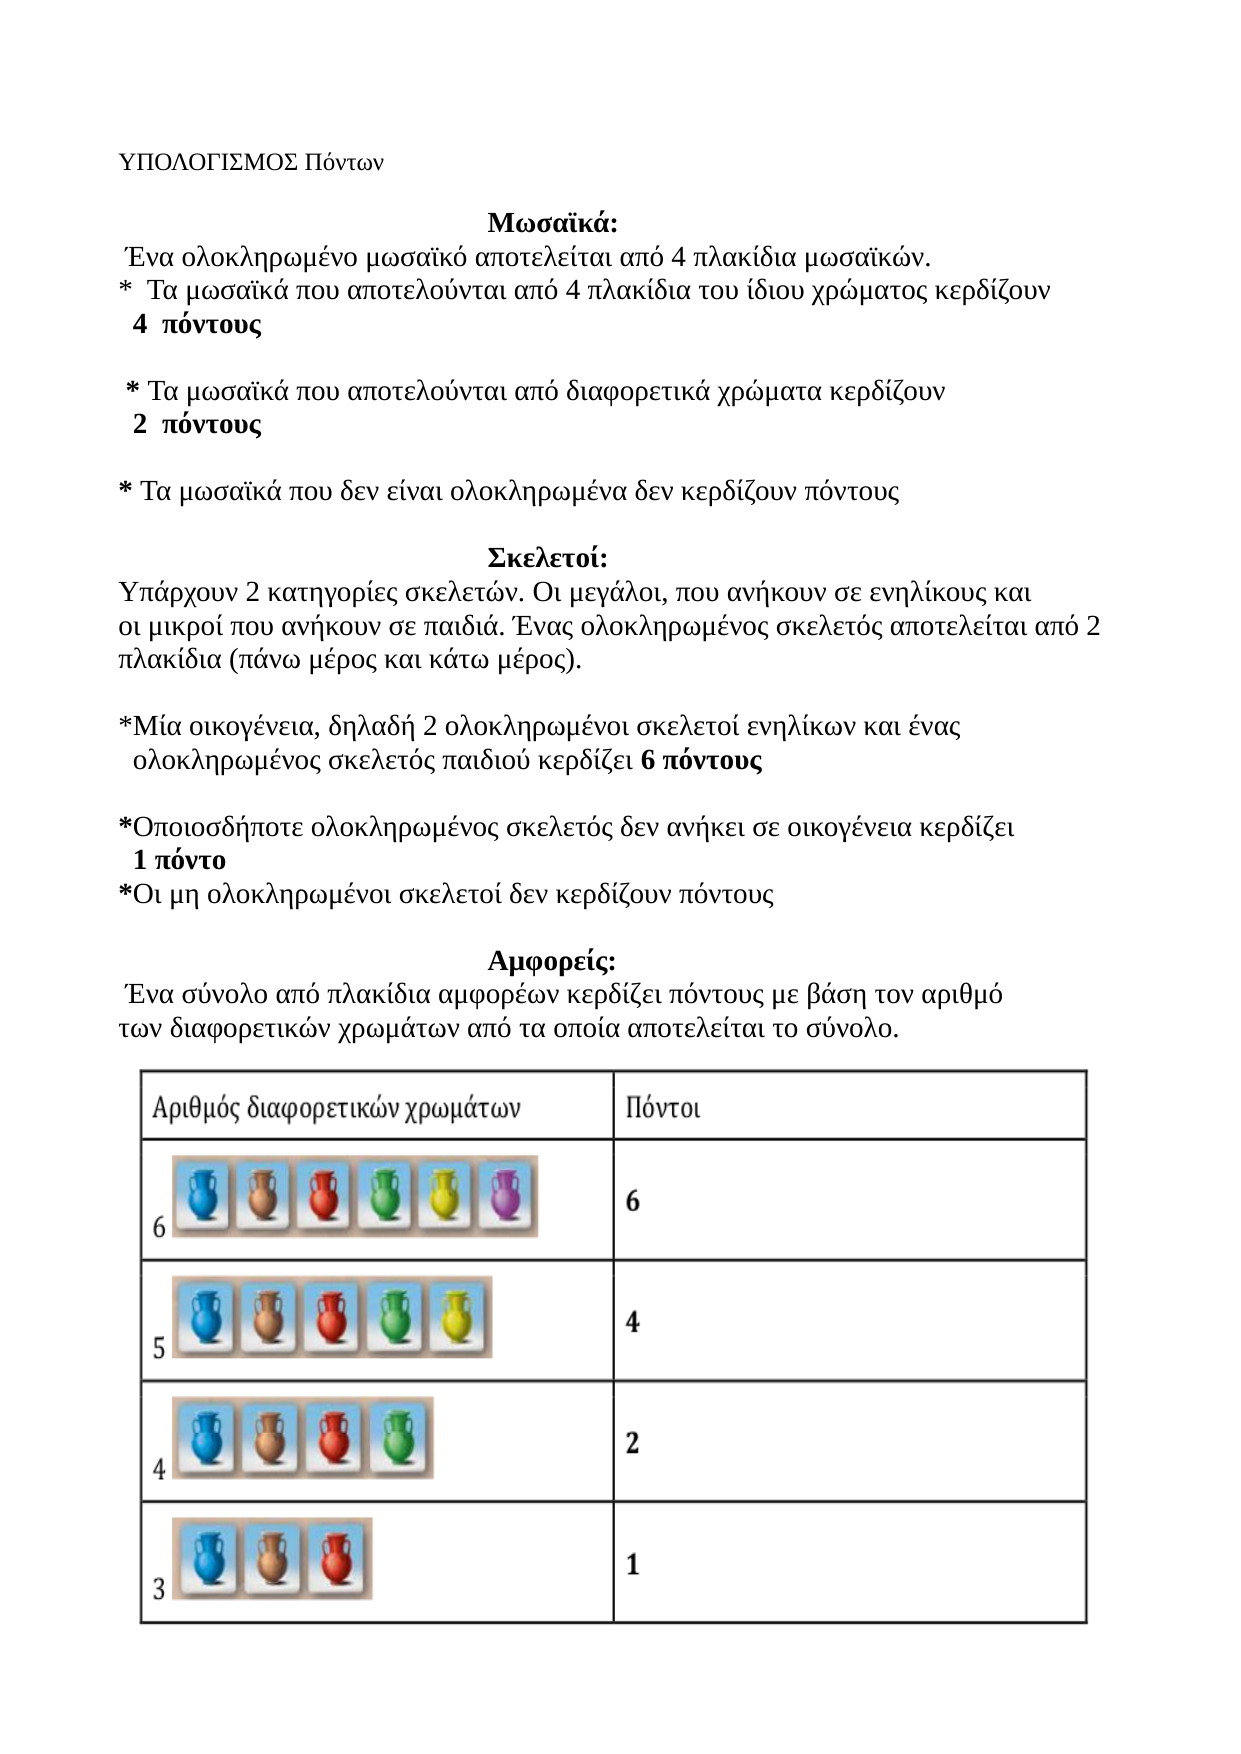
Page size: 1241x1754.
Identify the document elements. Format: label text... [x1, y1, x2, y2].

text Αμφορείς: [118, 943, 1122, 977]
text Ένα ολοκληρωμένο μωσαϊκό αποτελείται από 4 πλακίδια μωσαϊκών. [118, 239, 1122, 272]
text πλακίδια (πάνω μέρος και κάτω μέρος). [118, 641, 1122, 675]
text * Τα μωσαϊκά που δεν είναι ολοκληρωμένα δεν κερδίζουν πόντους [118, 473, 1122, 507]
text * Τα μωσαϊκά που αποτελούνται από 4 πλακίδια του ίδιου χρώματος κερδίζουν [118, 272, 1122, 306]
text *Μία οικογένεια, δηλαδή 2 ολοκληρωμένοι σκελετοί ενηλίκων και ένας [118, 708, 1122, 742]
picture [129, 1065, 1094, 1633]
text Σκελετοί: [118, 541, 1122, 574]
text 1 πόντο [118, 842, 1122, 876]
text *Οποιοσδήποτε ολοκληρωμένος σκελετός δεν ανήκει σε οικογένεια κερδίζει [118, 809, 1122, 842]
text Ένα σύνολο από πλακίδια αμφορέων κερδίζει πόντους με βάση τον αριθμό [118, 977, 1122, 1010]
text οι μικροί που ανήκουν σε παιδιά. Ένας ολοκληρωμένος σκελετός αποτελείται από 2 [118, 608, 1122, 641]
text ολοκληρωμένος σκελετός παιδιού κερδίζει 6 πόντους [118, 742, 1122, 775]
text των διαφορετικών χρωμάτων από τα οποία αποτελείται το σύνολο. [118, 1010, 1122, 1044]
text Υπάρχουν 2 κατηγορίες σκελετών. Οι μεγάλοι, που ανήκουν σε ενηλίκους και [118, 574, 1122, 608]
text Μωσαϊκά: [118, 205, 1122, 239]
text * Τα μωσαϊκά που αποτελούνται από διαφορετικά χρώματα κερδίζουν [118, 373, 1122, 406]
text *Οι μη ολοκληρωμένοι σκελετοί δεν κερδίζουν πόντους [118, 876, 1122, 909]
text 2 πόντους [118, 406, 1122, 440]
text 4 πόντους [118, 306, 1122, 339]
